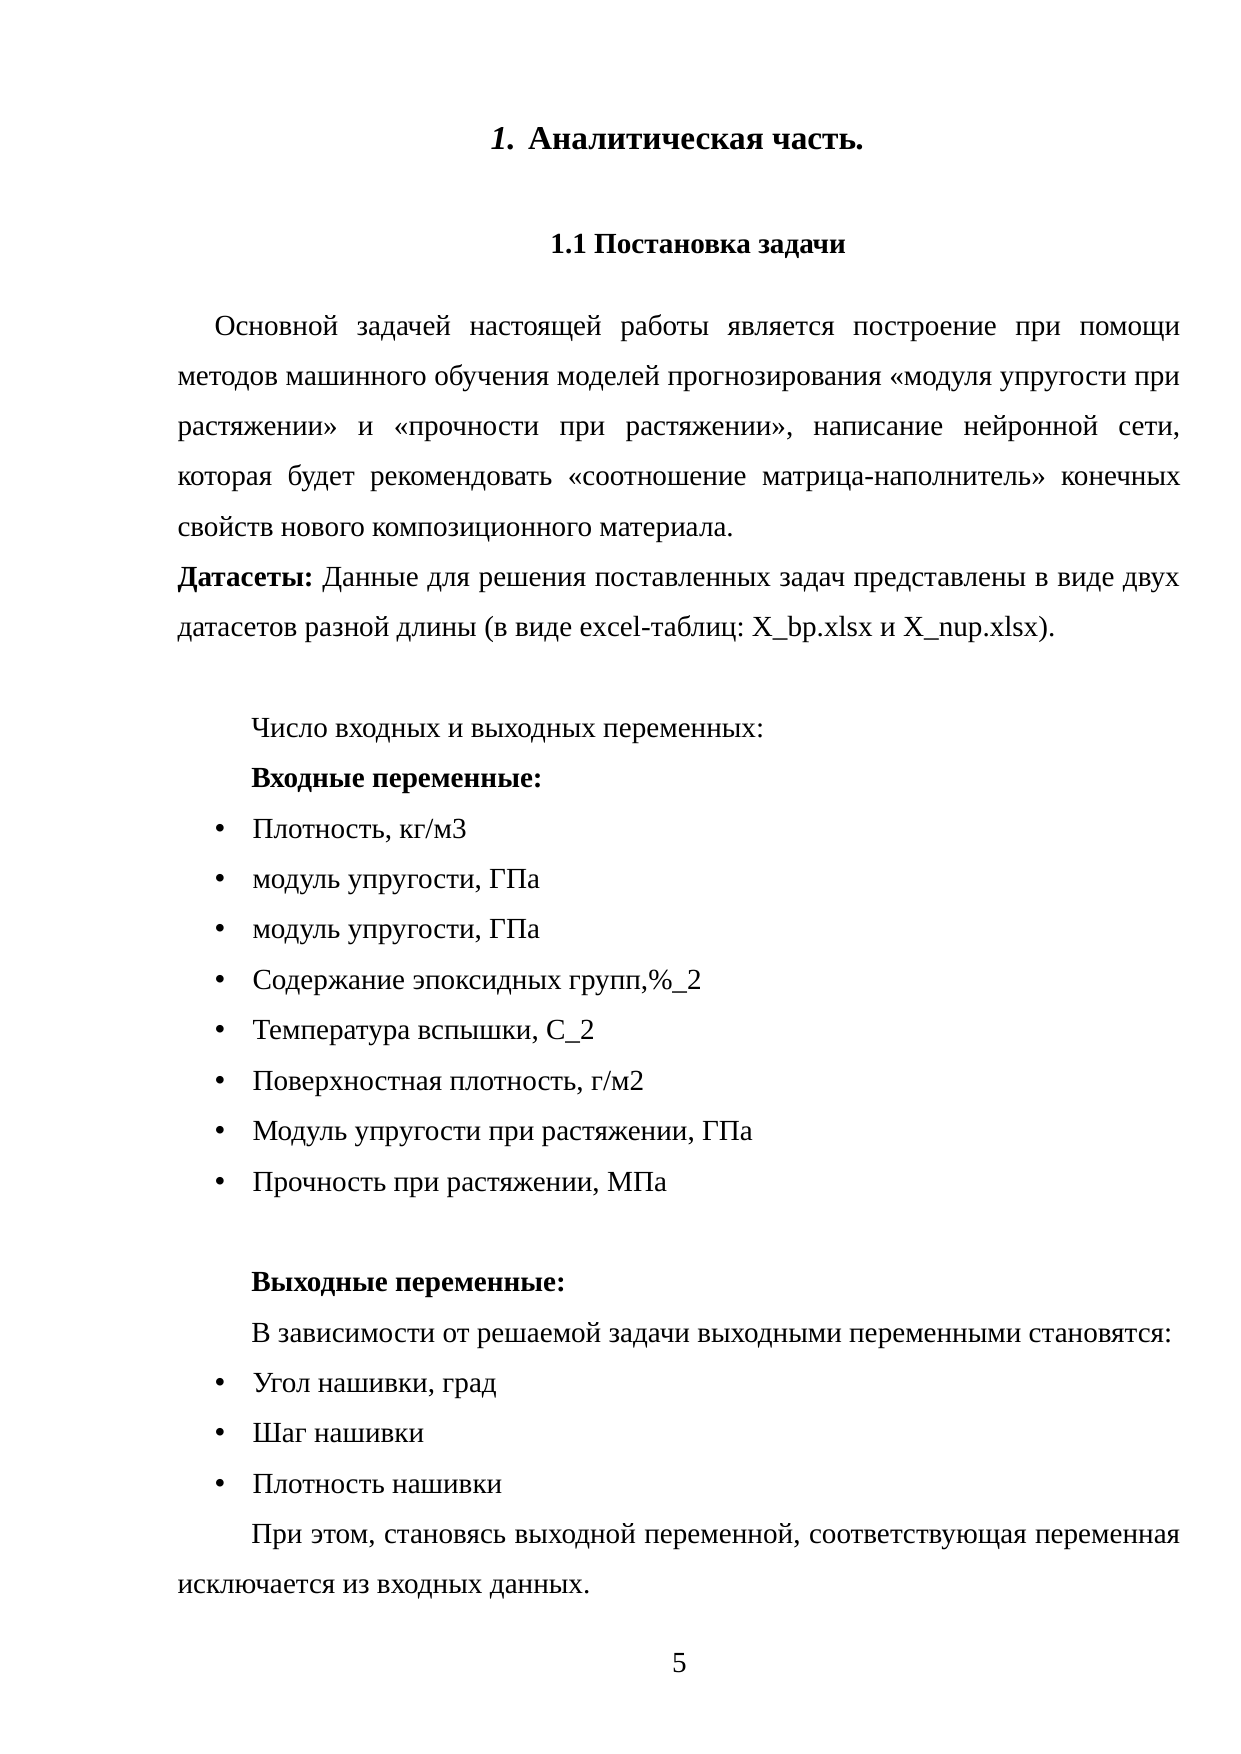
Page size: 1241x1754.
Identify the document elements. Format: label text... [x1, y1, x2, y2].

list Плотность, кг/м3 [215, 811, 1181, 844]
list Плотность нашивки [215, 1466, 1181, 1499]
text Датасеты: Данные для решения поставленных задач представлены в виде двух датасетов разной длины (в виде excel-таблиц: X_bp.xlsx и X_nup.xlsx). [177, 559, 1181, 643]
text Основной задачей настоящей работы является построение при помощи методов машинного обучения моделей прогнозирования «модуля упругости при растяжении» и «прочности при растяжении», написание нейронной сети, которая будет рекомендовать «соотношение матрица-наполнитель» конечных свойств нового композиционного материала. [177, 308, 1181, 542]
list Шаг нашивки [215, 1415, 1181, 1449]
text Выходные переменные: [177, 1264, 1181, 1298]
list модуль упругости, ГПа [215, 861, 1181, 895]
list 1.1 Постановка задачи [215, 226, 1181, 259]
list Прочность при растяжении, МПа [215, 1164, 1181, 1197]
list Поверхностная плотность, г/м2 [215, 1063, 1181, 1096]
list модуль упругости, ГПа [215, 912, 1181, 945]
list Температура вспышки, С_2 [215, 1012, 1181, 1046]
text Число входных и выходных переменных: [177, 710, 1181, 744]
list Аналитическая часть. [177, 118, 1181, 156]
list Угол нашивки, град [215, 1365, 1181, 1399]
list Модуль упругости при растяжении, ГПа [215, 1113, 1181, 1147]
text При этом, становясь выходной переменной, соответствующая переменная исключается из входных данных. [177, 1516, 1181, 1600]
list Содержание эпоксидных групп,%_2 [215, 962, 1181, 996]
text В зависимости от решаемой задачи выходными переменными становятся: [177, 1315, 1181, 1348]
text Входные переменные: [177, 760, 1181, 794]
